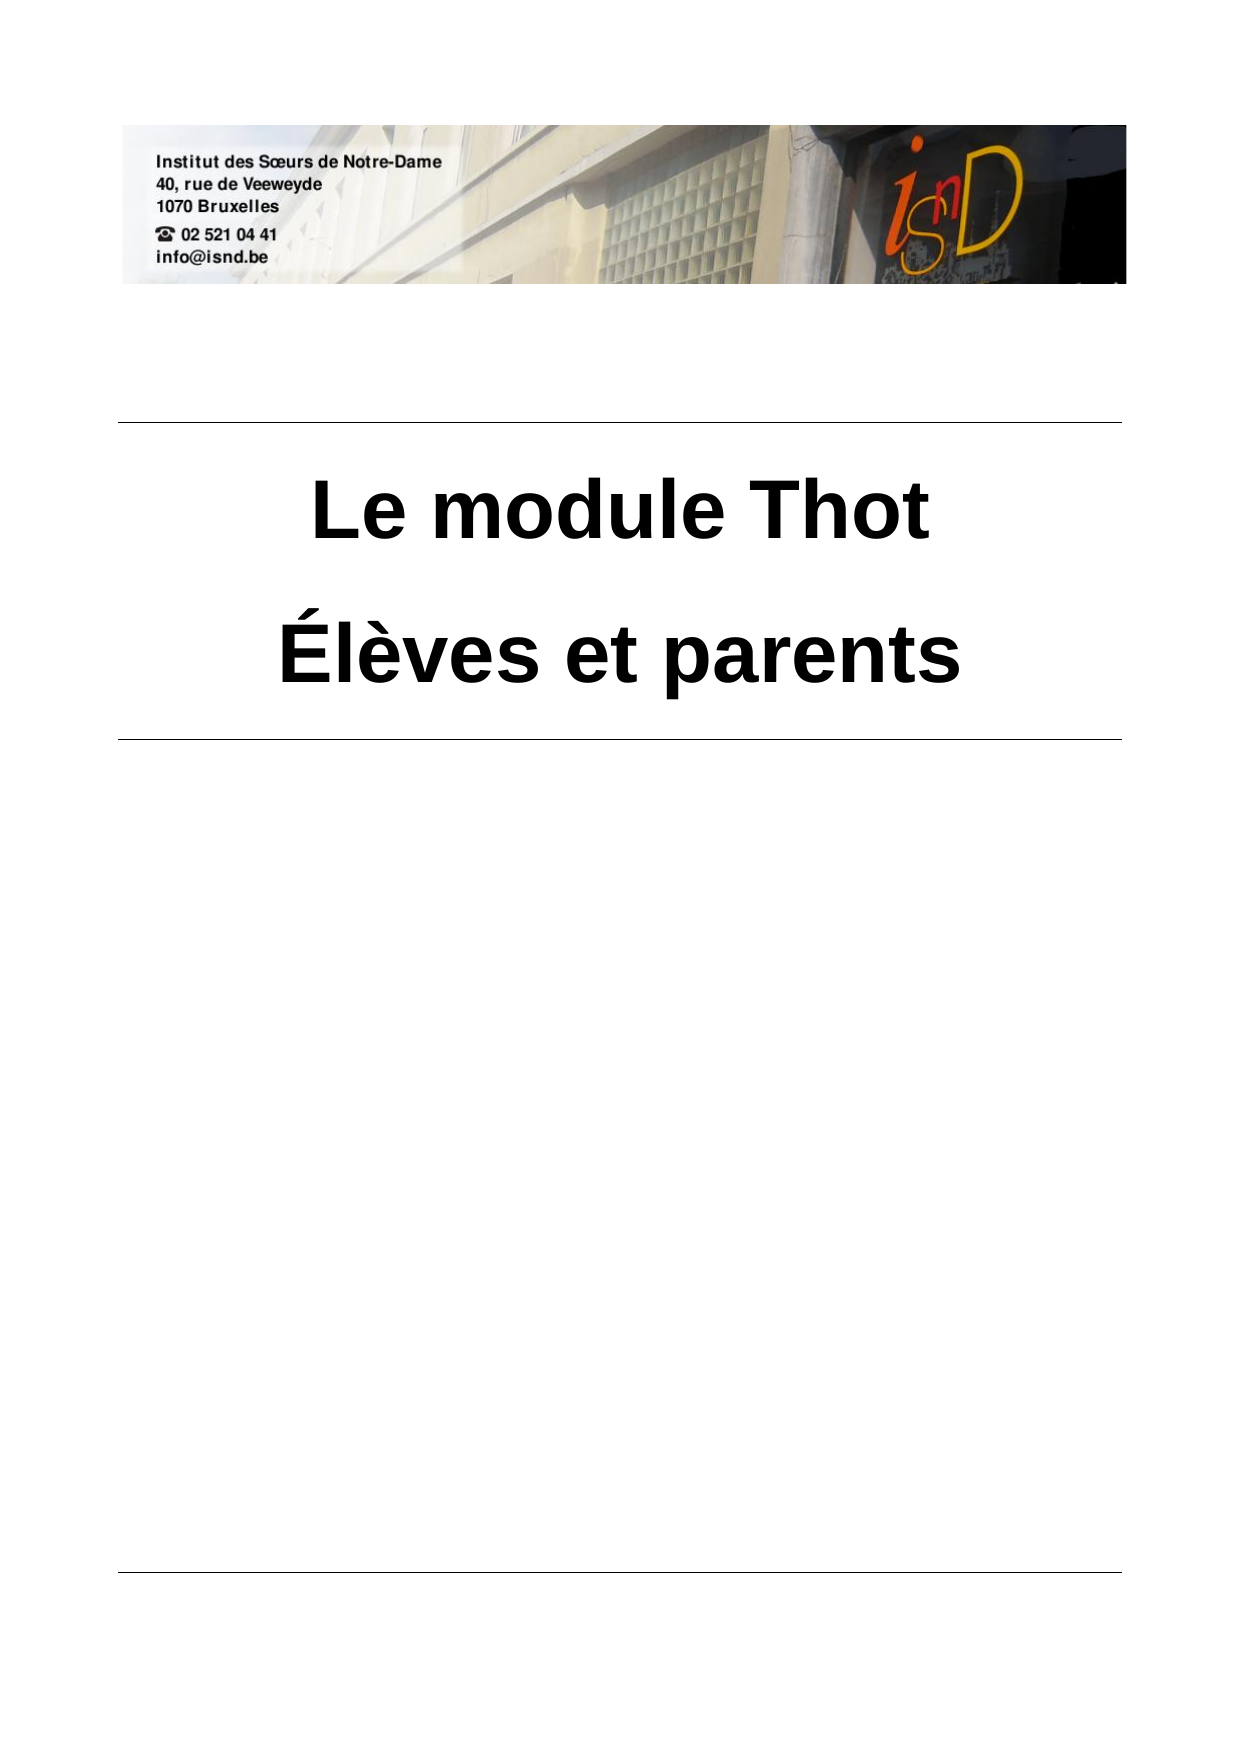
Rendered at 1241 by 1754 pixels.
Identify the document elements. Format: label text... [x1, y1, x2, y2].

title Le module Thot Élèves et parents [118, 423, 1122, 739]
picture [122, 125, 1127, 284]
